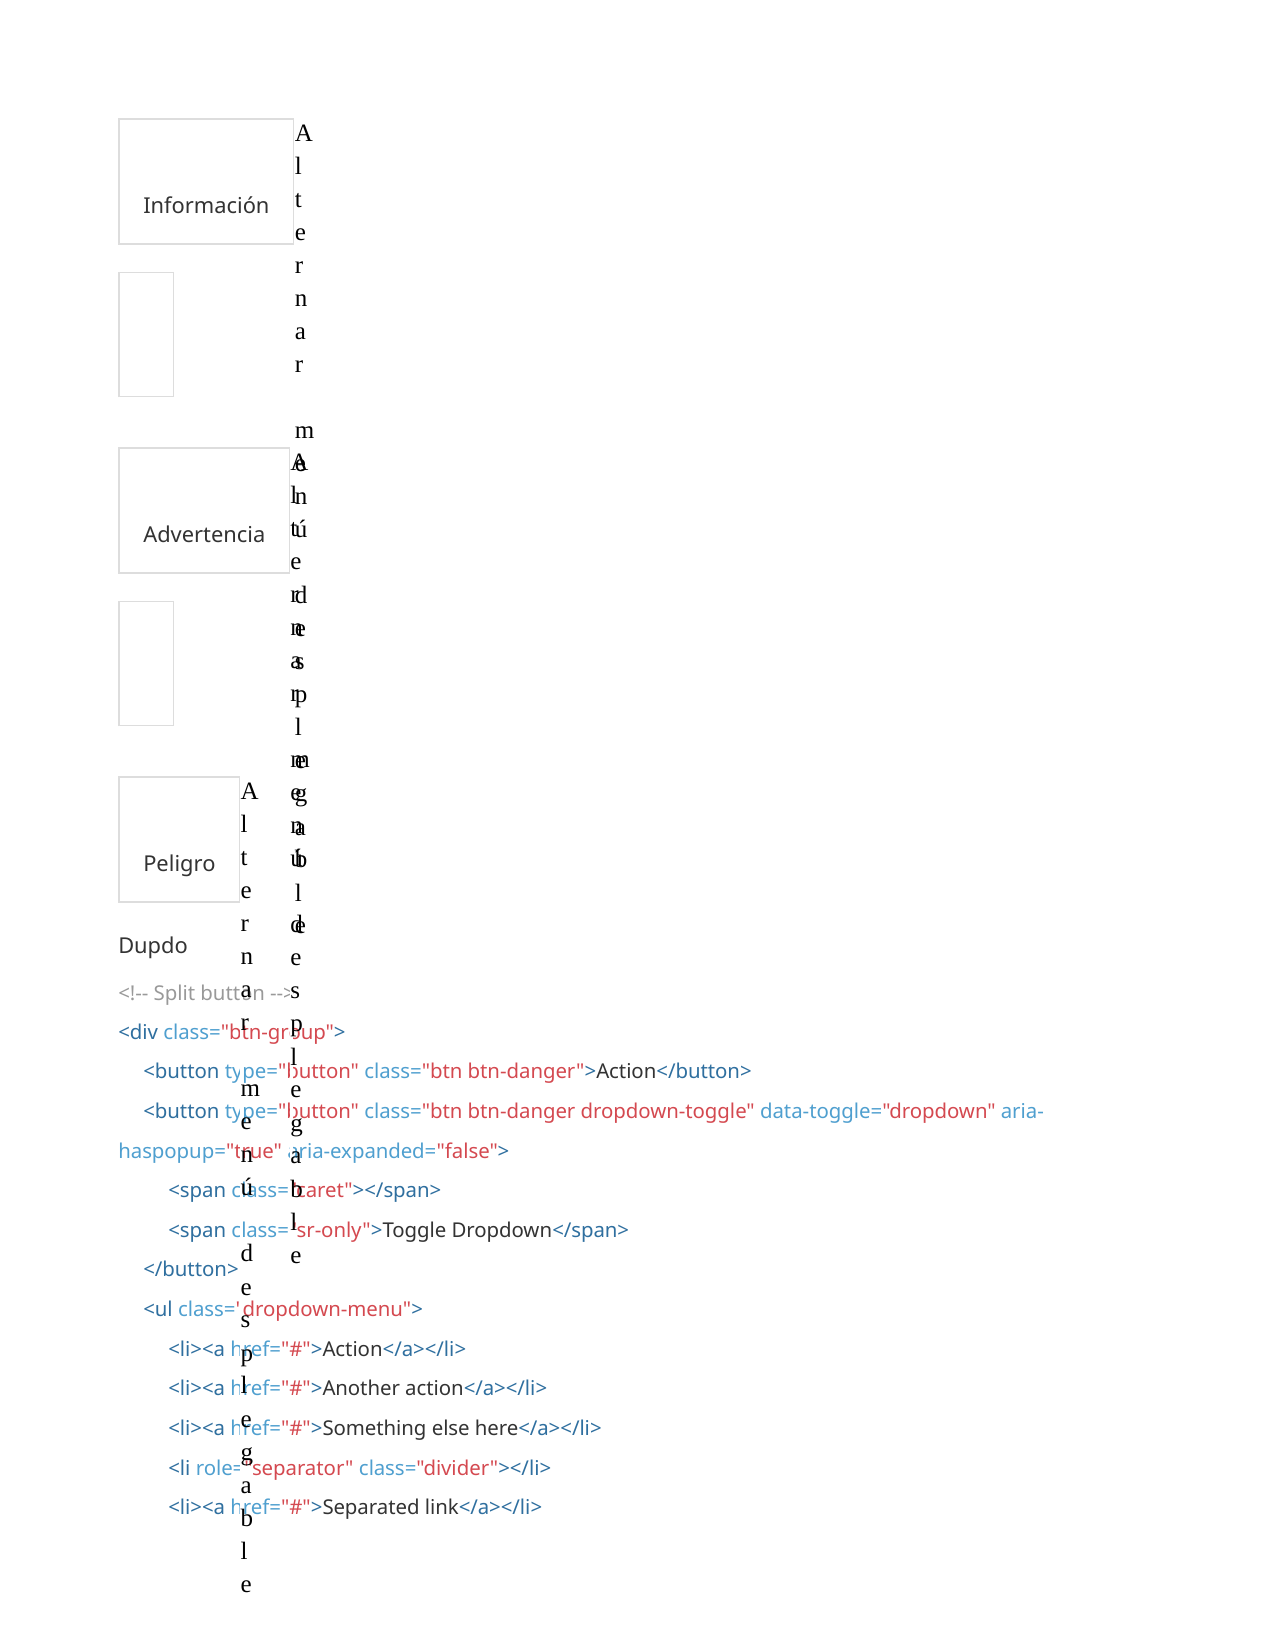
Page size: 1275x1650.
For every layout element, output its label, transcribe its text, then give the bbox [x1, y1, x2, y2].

text Peligro [243, 776, 290, 903]
text <div class="btn-group"> [243, 1018, 290, 1045]
text <li><a href="#">Something else here</a></li> [243, 1414, 1157, 1442]
text <button type="button" class="btn btn-danger">Action</button> [293, 1057, 1157, 1085]
text <!-- Split button --> [243, 978, 290, 1006]
text <li><a href="#">Separated link</a></li> [243, 1493, 1157, 1521]
text <li role="separator" class="divider"></li> [118, 1453, 240, 1481]
text Peligro [297, 776, 1157, 903]
text <ul class="dropdown-menu"> [243, 1294, 1157, 1323]
text Peligro [120, 778, 239, 901]
text <div class="btn-group"> [118, 1018, 240, 1045]
text <li><a href="#">Another action</a></li> [118, 1374, 240, 1402]
text <button type="button" class="btn btn-danger">Action</button> [243, 1057, 290, 1085]
text <li><a href="#">Something else here</a></li> [118, 1414, 240, 1442]
text <li><a href="#">Another action</a></li> [243, 1374, 1157, 1402]
text <span class="caret"></span> [293, 1176, 1157, 1203]
text <li><a href="#">Action</a></li> [243, 1334, 1157, 1362]
text <span class="sr-only">Toggle Dropdown</span> [118, 1215, 240, 1243]
text Advertencia [297, 447, 1157, 574]
text <button type="button" class="btn btn-danger dropdown-toggle" data-toggle="dropdown" aria-haspopup="true" aria-expanded="false"> [243, 1097, 290, 1164]
text <span class="sr-only">Toggle Dropdown</span> [243, 1215, 290, 1243]
text </button> [118, 1255, 240, 1283]
text Información [297, 118, 1157, 245]
text <span class="sr-only">Toggle Dropdown</span> [293, 1215, 1157, 1243]
text <button type="button" class="btn btn-danger dropdown-toggle" data-toggle="dropdown" aria-haspopup="true" aria-expanded="false"> [118, 1097, 240, 1164]
text <span class="caret"></span> [243, 1176, 290, 1203]
text <div class="btn-group"> [293, 1018, 1157, 1045]
text Advertencia [120, 449, 289, 572]
text <span class="caret"></span> [118, 1176, 240, 1203]
text </button> [243, 1255, 1157, 1283]
text <!-- Split button --> [293, 978, 1157, 1006]
text <button type="button" class="btn btn-danger dropdown-toggle" data-toggle="dropdown" aria-haspopup="true" aria-expanded="false"> [293, 1097, 1157, 1164]
text <!-- Split button --> [118, 978, 240, 1006]
text Dupdo [118, 930, 240, 959]
text Dupdo [243, 930, 290, 959]
text <li><a href="#">Separated link</a></li> [118, 1493, 240, 1521]
text Dupdo [293, 930, 1157, 959]
text <li><a href="#">Action</a></li> [118, 1334, 240, 1362]
text <button type="button" class="btn btn-danger">Action</button> [118, 1057, 240, 1085]
text <ul class="dropdown-menu"> [118, 1294, 240, 1323]
text Información [120, 120, 293, 243]
text <li role="separator" class="divider"></li> [243, 1453, 1157, 1481]
